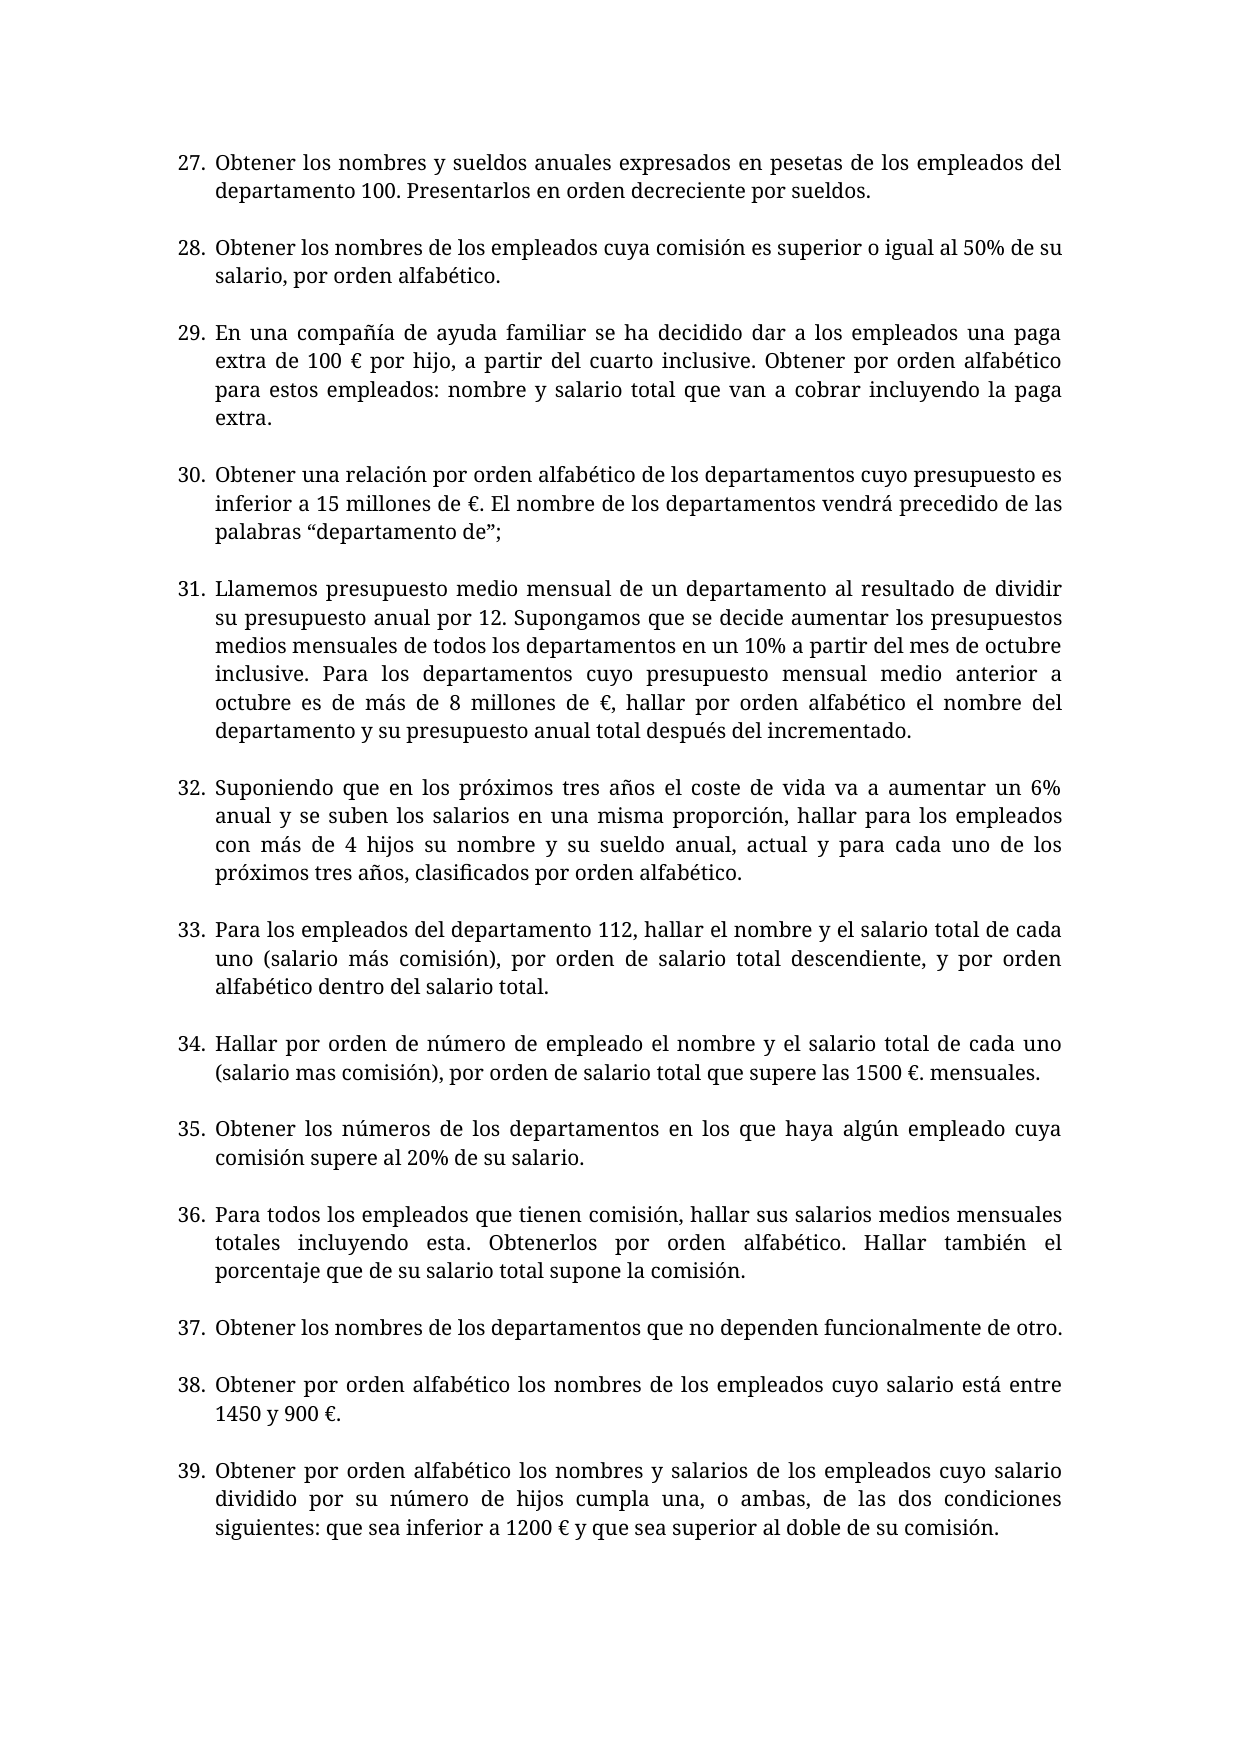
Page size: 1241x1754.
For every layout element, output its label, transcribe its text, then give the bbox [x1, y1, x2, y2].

list En una compañía de ayuda familiar se ha decidido dar a los empleados una paga extra de 100 € por hijo, a partir del cuarto inclusive. Obtener por orden alfabético para estos empleados: nombre y salario total que van a cobrar incluyendo la paga extra. [177, 318, 1063, 432]
list Suponiendo que en los próximos tres años el coste de vida va a aumentar un 6% anual y se suben los salarios en una misma proporción, hallar para los empleados con más de 4 hijos su nombre y su sueldo anual, actual y para cada uno de los próximos tres años, clasificados por orden alfabético. [177, 773, 1063, 887]
list Obtener una relación por orden alfabético de los departamentos cuyo presupuesto es inferior a 15 millones de €. El nombre de los departamentos vendrá precedido de las palabras “departamento de”; [177, 460, 1063, 546]
list Llamemos presupuesto medio mensual de un departamento al resultado de dividir su presupuesto anual por 12. Supongamos que se decide aumentar los presupuestos medios mensuales de todos los departamentos en un 10% a partir del mes de octubre inclusive. Para los departamentos cuyo presupuesto mensual medio anterior a octubre es de más de 8 millones de €, hallar por orden alfabético el nombre del departamento y su presupuesto anual total después del incrementado. [177, 574, 1063, 745]
list Obtener por orden alfabético los nombres de los empleados cuyo salario está entre 1450 y 900 €. [177, 1370, 1063, 1427]
list Obtener los nombres de los departamentos que no dependen funcionalmente de otro. [177, 1313, 1063, 1342]
list Para los empleados del departamento 112, hallar el nombre y el salario total de cada uno (salario más comisión), por orden de salario total descendiente, y por orden alfabético dentro del salario total. [177, 915, 1063, 1001]
list Obtener los números de los departamentos en los que haya algún empleado cuya comisión supere al 20% de su salario. [177, 1114, 1063, 1171]
list Hallar por orden de número de empleado el nombre y el salario total de cada uno (salario mas comisión), por orden de salario total que supere las 1500 €. mensuales. [177, 1029, 1063, 1086]
list Obtener los nombres y sueldos anuales expresados en pesetas de los empleados del departamento 100. Presentarlos en orden decreciente por sueldos. [177, 148, 1063, 204]
list Obtener por orden alfabético los nombres y salarios de los empleados cuyo salario dividido por su número de hijos cumpla una, o ambas, de las dos condiciones siguientes: que sea inferior a 1200 € y que sea superior al doble de su comisión. [177, 1456, 1063, 1541]
list Para todos los empleados que tienen comisión, hallar sus salarios medios mensuales totales incluyendo esta. Obtenerlos por orden alfabético. Hallar también el porcentaje que de su salario total supone la comisión. [177, 1200, 1063, 1285]
list Obtener los nombres de los empleados cuya comisión es superior o igual al 50% de su salario, por orden alfabético. [177, 233, 1063, 290]
